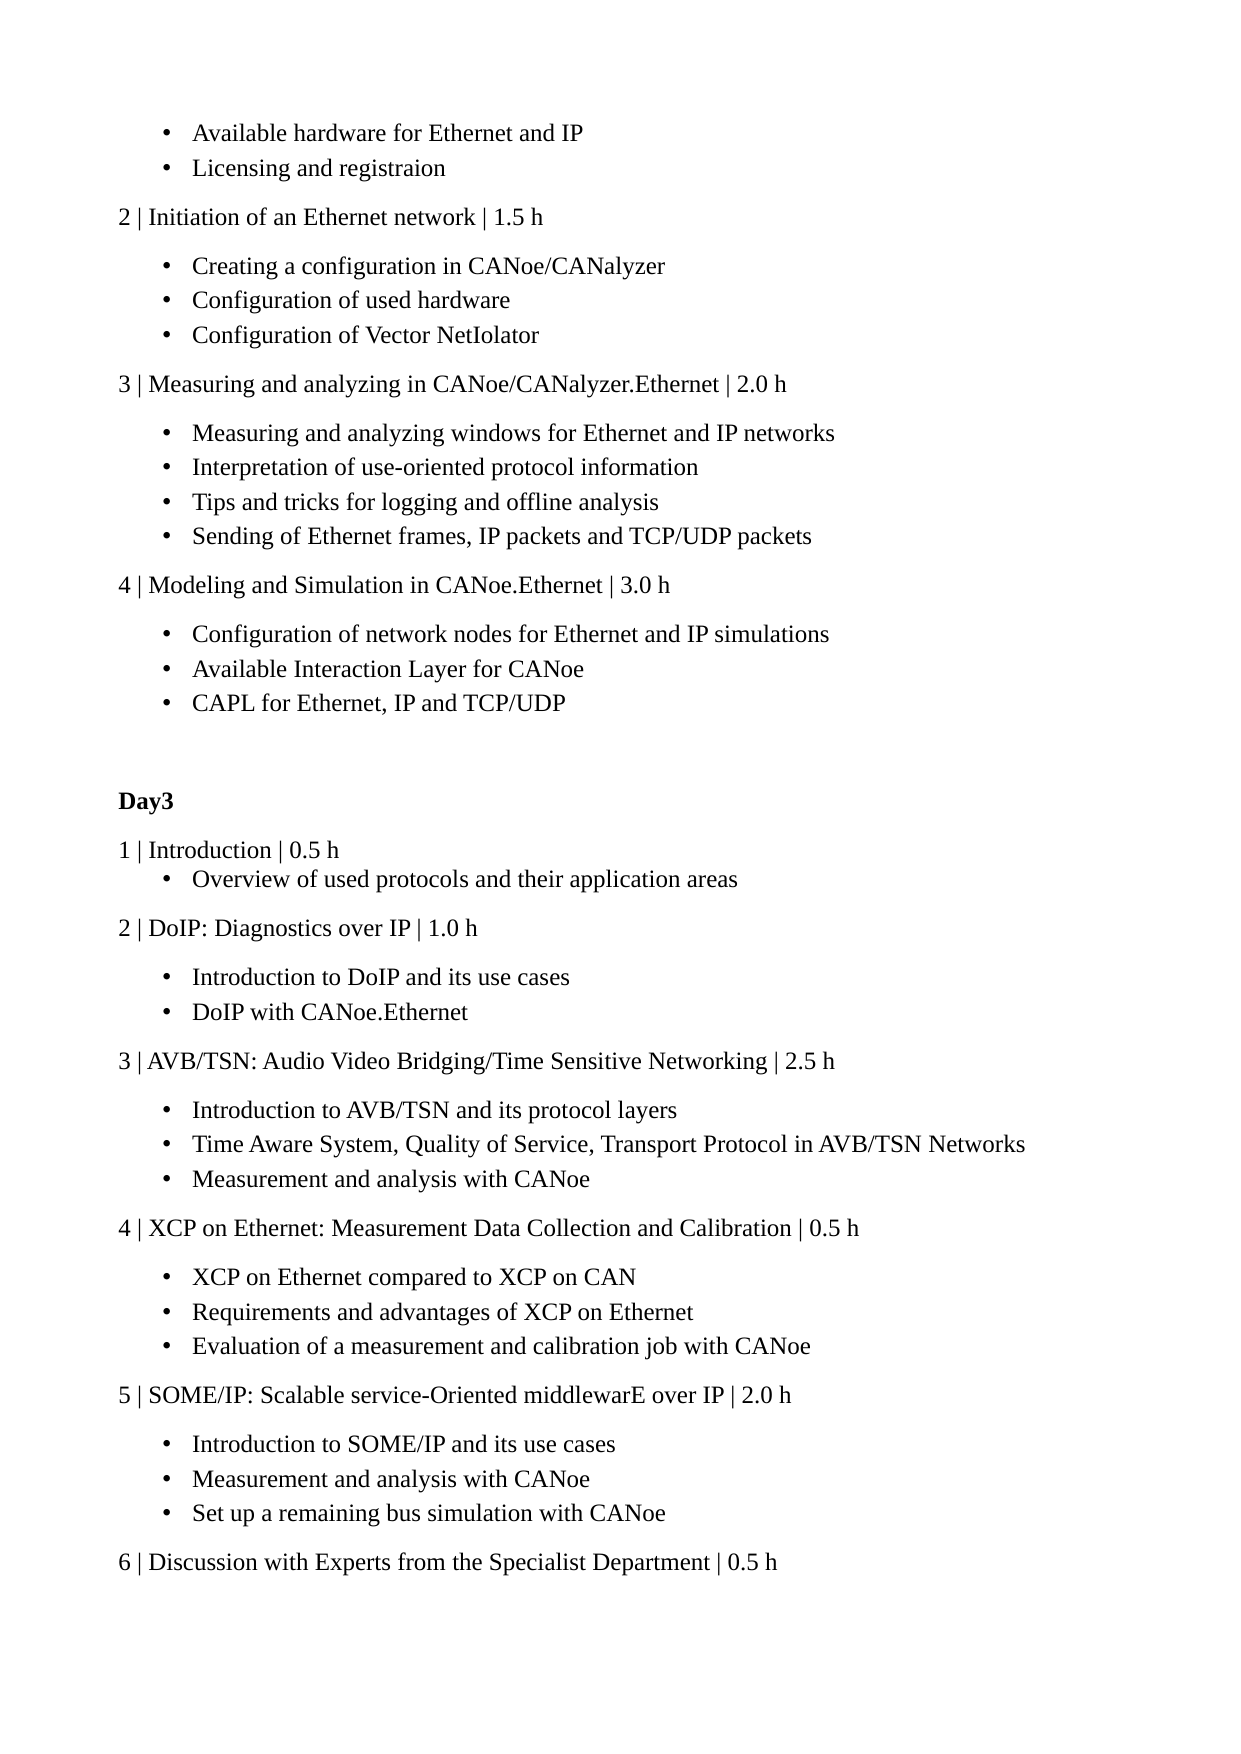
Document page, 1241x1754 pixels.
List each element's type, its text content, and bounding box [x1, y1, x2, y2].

list Set up a remaining bus simulation with CANoe [162, 1498, 1122, 1527]
list Measurement and analysis with CANoe [162, 1464, 1122, 1492]
list Tips and tricks for logging and offline analysis [162, 487, 1122, 516]
list DoIP with CANoe.Ethernet [162, 997, 1122, 1026]
list Interpretation of use-oriented protocol information [162, 452, 1122, 481]
list Introduction to DoIP and its use cases [162, 962, 1122, 991]
list Introduction to SOME/IP and its use cases [162, 1429, 1122, 1458]
list Licensing and registraion [162, 153, 1122, 181]
list Configuration of used hardware [162, 285, 1122, 314]
list XCP on Ethernet compared to XCP on CAN [162, 1262, 1122, 1291]
text 2 | DoIP: Diagnostics over IP | 1.0 h [118, 913, 1122, 942]
list Evaluation of a measurement and calibration job with CANoe [162, 1331, 1122, 1360]
text 2 | Initiation of an Ethernet network | 1.5 h [118, 202, 1122, 230]
list Creating a configuration in CANoe/CANalyzer [162, 251, 1122, 279]
text 4 | XCP on Ethernet: Measurement Data Collection and Calibration | 0.5 h [118, 1213, 1122, 1242]
text 6 | Discussion with Experts from the Specialist Department | 0.5 h [118, 1547, 1122, 1576]
list Introduction to AVB/TSN and its protocol layers [162, 1095, 1122, 1124]
text 3 | AVB/TSN: Audio Video Bridging/Time Sensitive Networking | 2.5 h [118, 1046, 1122, 1075]
list Overview of used protocols and their application areas [162, 864, 1122, 893]
text 1 | Introduction | 0.5 h [118, 836, 1122, 864]
text 4 | Modeling and Simulation in CANoe.Ethernet | 3.0 h [118, 570, 1122, 599]
list Measurement and analysis with CANoe [162, 1164, 1122, 1193]
list Available Interaction Layer for CANoe [162, 654, 1122, 683]
text 5 | SOME/IP: Scalable service-Oriented middlewarE over IP | 2.0 h [118, 1380, 1122, 1409]
list CAPL for Ethernet, IP and TCP/UDP [162, 688, 1122, 717]
list Requirements and advantages of XCP on Ethernet [162, 1297, 1122, 1325]
list Configuration of network nodes for Ethernet and IP simulations [162, 619, 1122, 648]
list Available hardware for Ethernet and IP [162, 118, 1122, 147]
text Day3 [118, 786, 1122, 815]
text 3 | Measuring and analyzing in CANoe/CANalyzer.Ethernet | 2.0 h [118, 369, 1122, 397]
list Time Aware System, Quality of Service, Transport Protocol in AVB/TSN Networks [162, 1129, 1122, 1158]
list Configuration of Vector NetIolator [162, 320, 1122, 348]
list Sending of Ethernet frames, IP packets and TCP/UDP packets [162, 521, 1122, 550]
list Measuring and analyzing windows for Ethernet and IP networks [162, 418, 1122, 447]
